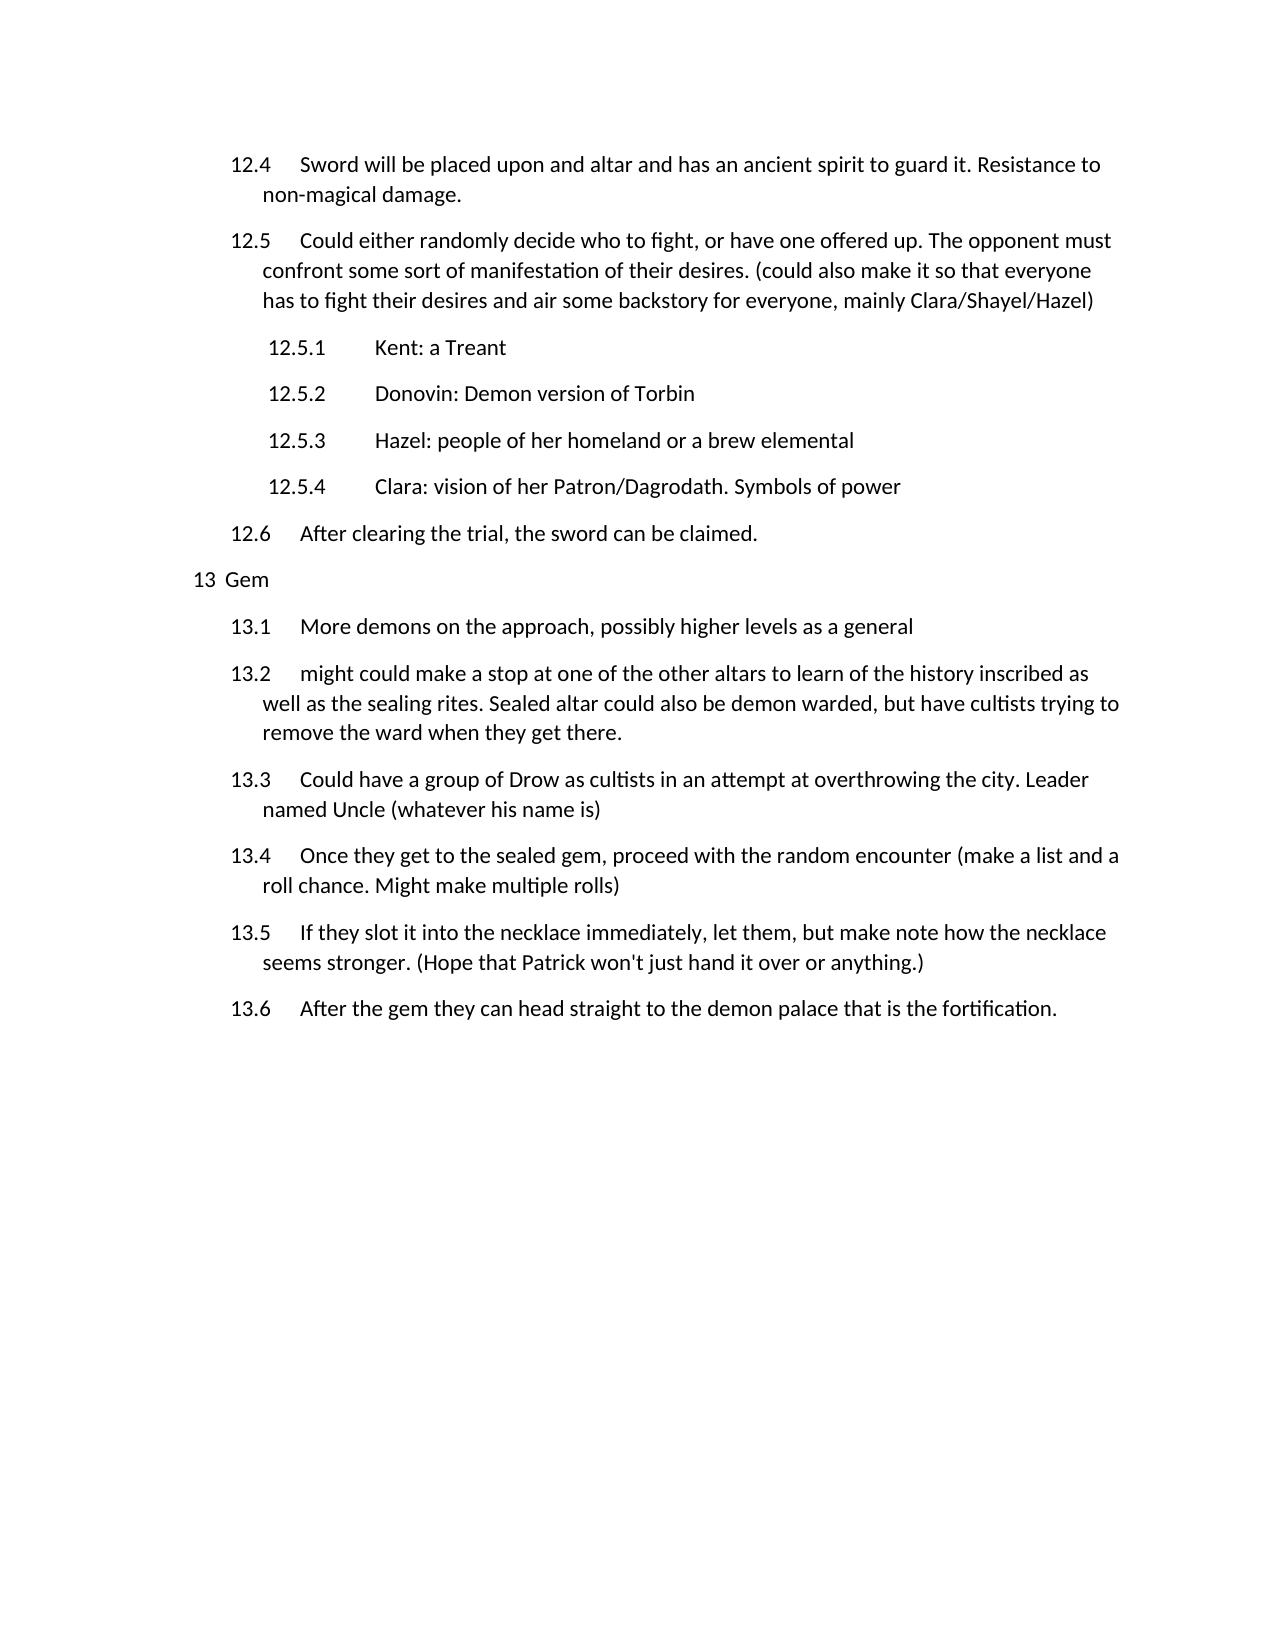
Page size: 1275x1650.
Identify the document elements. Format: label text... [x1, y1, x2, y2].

list Gem [187, 566, 1125, 594]
list If they slot it into the necklace immediately, let them, but make note how the necklace seems stronger. (Hope that Patrick won't just hand it over or anything.) [225, 918, 1125, 976]
list Clara: vision of her Patron/Dagrodath. Symbols of power [262, 472, 1125, 501]
list Kent: a Treant [262, 333, 1125, 361]
list Could have a group of Drow as cultists in an attempt at overthrowing the city. Leader named Uncle (whatever his name is) [225, 765, 1125, 823]
list Could either randomly decide who to fight, or have one offered up. The opponent must confront some sort of manifestation of their desires. (could also make it so that everyone has to fight their desires and air some backstory for everyone, mainly Clara/Shayel/Hazel) [225, 226, 1125, 314]
list Hazel: people of her homeland or a brew elemental [262, 426, 1125, 454]
list Sword will be placed upon and altar and has an ancient spirit to guard it. Resistance to non-magical damage. [225, 150, 1125, 208]
list Once they get to the sealed gem, proceed with the random encounter (make a list and a roll chance. Might make multiple rolls) [225, 842, 1125, 899]
list might could make a stop at one of the other altars to learn of the history inscribed as well as the sealing rites. Sealed altar could also be demon warded, but have cultists trying to remove the ward when they get there. [225, 659, 1125, 747]
list Donovin: Demon version of Torbin [262, 379, 1125, 407]
list After the gem they can head straight to the demon palace that is the fortification. [225, 994, 1125, 1022]
list After clearing the trial, the sword can be claimed. [225, 519, 1125, 547]
list More demons on the approach, possibly higher levels as a general [225, 612, 1125, 640]
